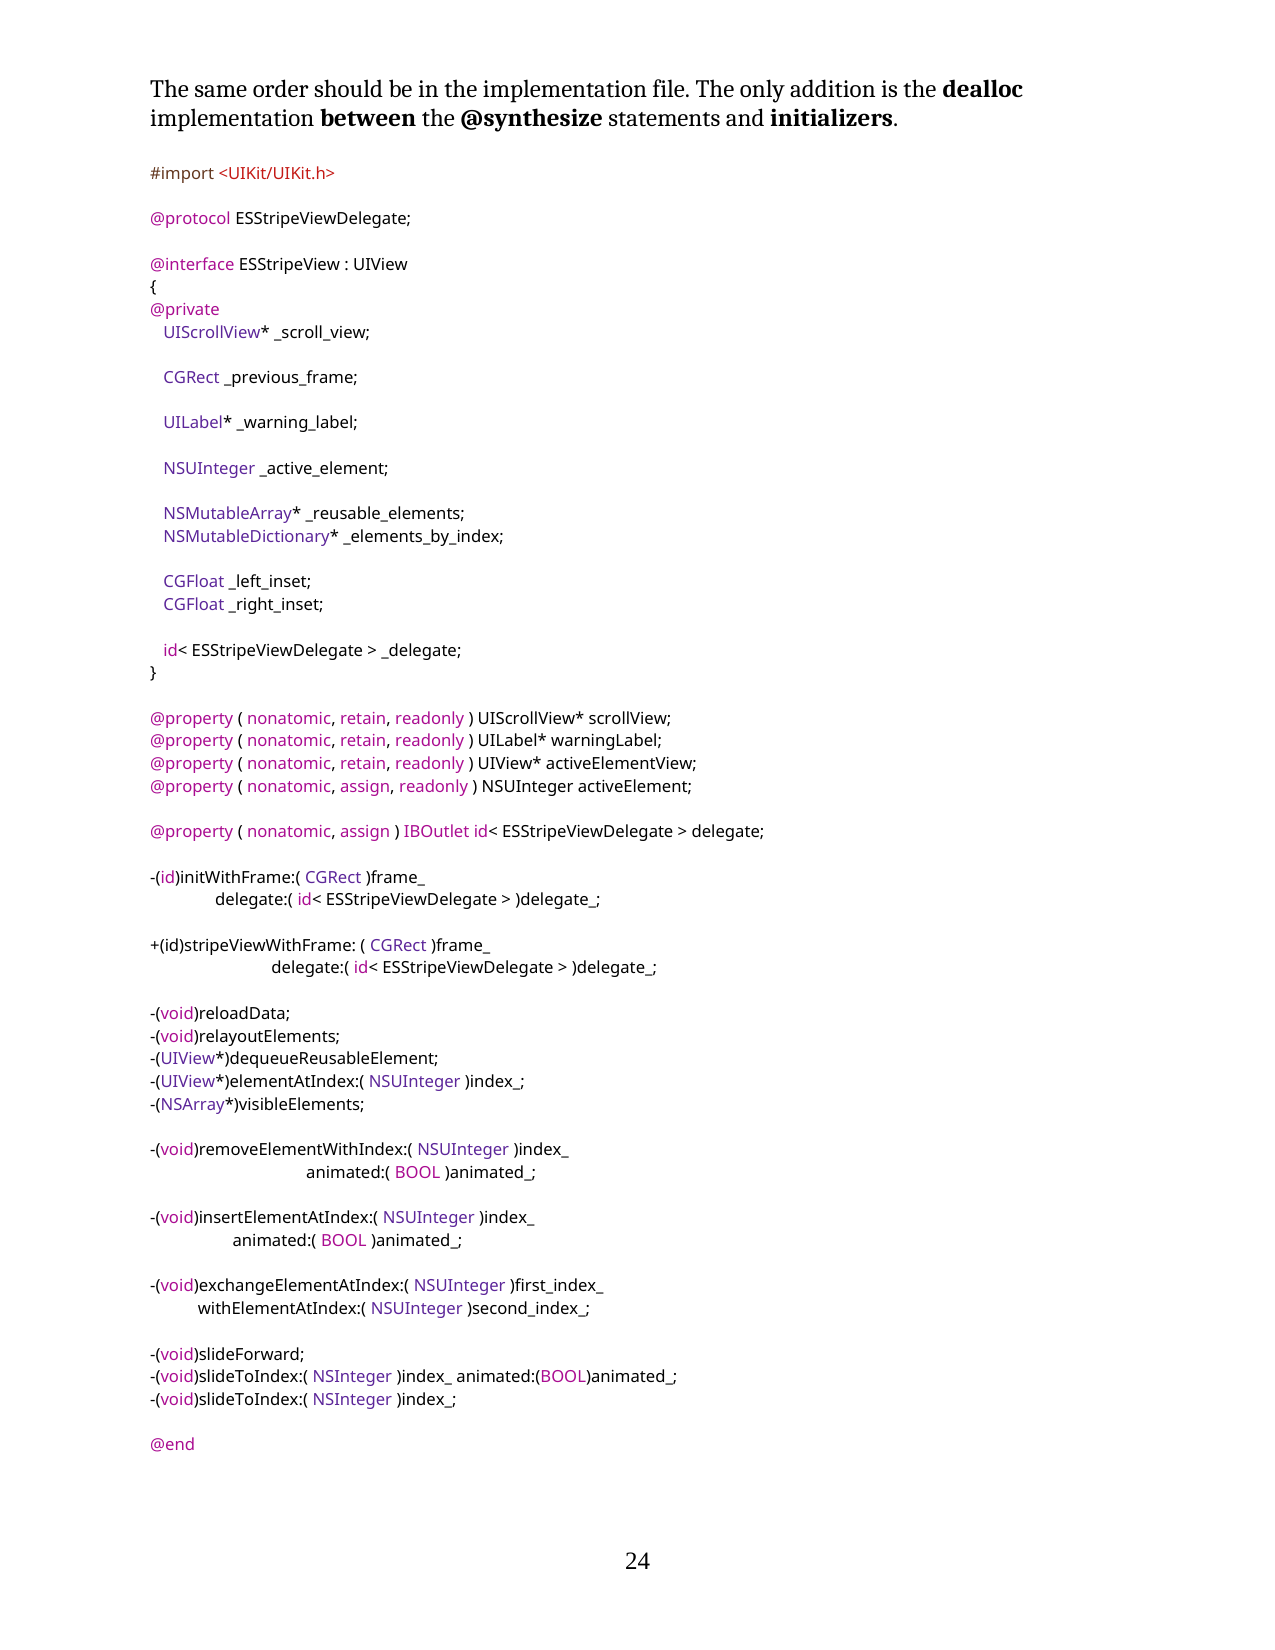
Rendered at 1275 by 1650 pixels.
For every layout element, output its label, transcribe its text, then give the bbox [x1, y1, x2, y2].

text withElementAtIndex:( NSUInteger )second_index_; [150, 1297, 1125, 1319]
text -(void)removeElementWithIndex:( NSUInteger )index_ [150, 1138, 1125, 1160]
text CGFloat _right_inset; [150, 593, 1125, 615]
text CGFloat _left_inset; [150, 570, 1125, 593]
text -(UIView*)dequeueReusableElement; [150, 1047, 1125, 1069]
text { [150, 275, 1125, 297]
text @property ( nonatomic, retain, readonly ) UIView* activeElementView; [150, 752, 1125, 774]
text #import <UIKit/UIKit.h> [150, 161, 1125, 184]
text UILabel* _warning_label; [150, 411, 1125, 434]
text @property ( nonatomic, assign ) IBOutlet id< ESStripeViewDelegate > delegate; [150, 820, 1125, 842]
text } [150, 661, 1125, 683]
text id< ESStripeViewDelegate > _delegate; [150, 638, 1125, 661]
text CGRect _previous_frame; [150, 366, 1125, 388]
text +(id)stripeViewWithFrame: ( CGRect )frame_ [150, 933, 1125, 956]
text NSMutableArray* _reusable_elements; [150, 502, 1125, 524]
text The same order should be in the implementation file. The only addition is the dealloc implementation between the @synthesize statements and initializers. [150, 75, 1125, 132]
text NSMutableDictionary* _elements_by_index; [150, 524, 1125, 547]
text UIScrollView* _scroll_view; [150, 320, 1125, 343]
text @private [150, 297, 1125, 320]
text -(void)slideForward; [150, 1342, 1125, 1365]
text delegate:( id< ESStripeViewDelegate > )delegate_; [150, 888, 1125, 911]
text @interface ESStripeView : UIView [150, 252, 1125, 275]
text -(UIView*)elementAtIndex:( NSUInteger )index_; [150, 1069, 1125, 1092]
text -(void)slideToIndex:( NSInteger )index_ animated:(BOOL)animated_; [150, 1365, 1125, 1387]
text @property ( nonatomic, retain, readonly ) UIScrollView* scrollView; [150, 706, 1125, 729]
text @end [150, 1433, 1125, 1456]
text @property ( nonatomic, assign, readonly ) NSUInteger activeElement; [150, 774, 1125, 797]
text -(void)reloadData; [150, 1001, 1125, 1024]
text animated:( BOOL )animated_; [150, 1160, 1125, 1183]
text -(NSArray*)visibleElements; [150, 1092, 1125, 1115]
text @protocol ESStripeViewDelegate; [150, 207, 1125, 229]
text NSUInteger _active_element; [150, 456, 1125, 479]
text @property ( nonatomic, retain, readonly ) UILabel* warningLabel; [150, 729, 1125, 752]
text -(void)exchangeElementAtIndex:( NSUInteger )first_index_ [150, 1274, 1125, 1297]
text animated:( BOOL )animated_; [150, 1228, 1125, 1251]
text delegate:( id< ESStripeViewDelegate > )delegate_; [150, 956, 1125, 979]
text -(void)slideToIndex:( NSInteger )index_; [150, 1387, 1125, 1410]
text -(id)initWithFrame:( CGRect )frame_ [150, 865, 1125, 888]
text -(void)relayoutElements; [150, 1024, 1125, 1047]
text -(void)insertElementAtIndex:( NSUInteger )index_ [150, 1206, 1125, 1228]
